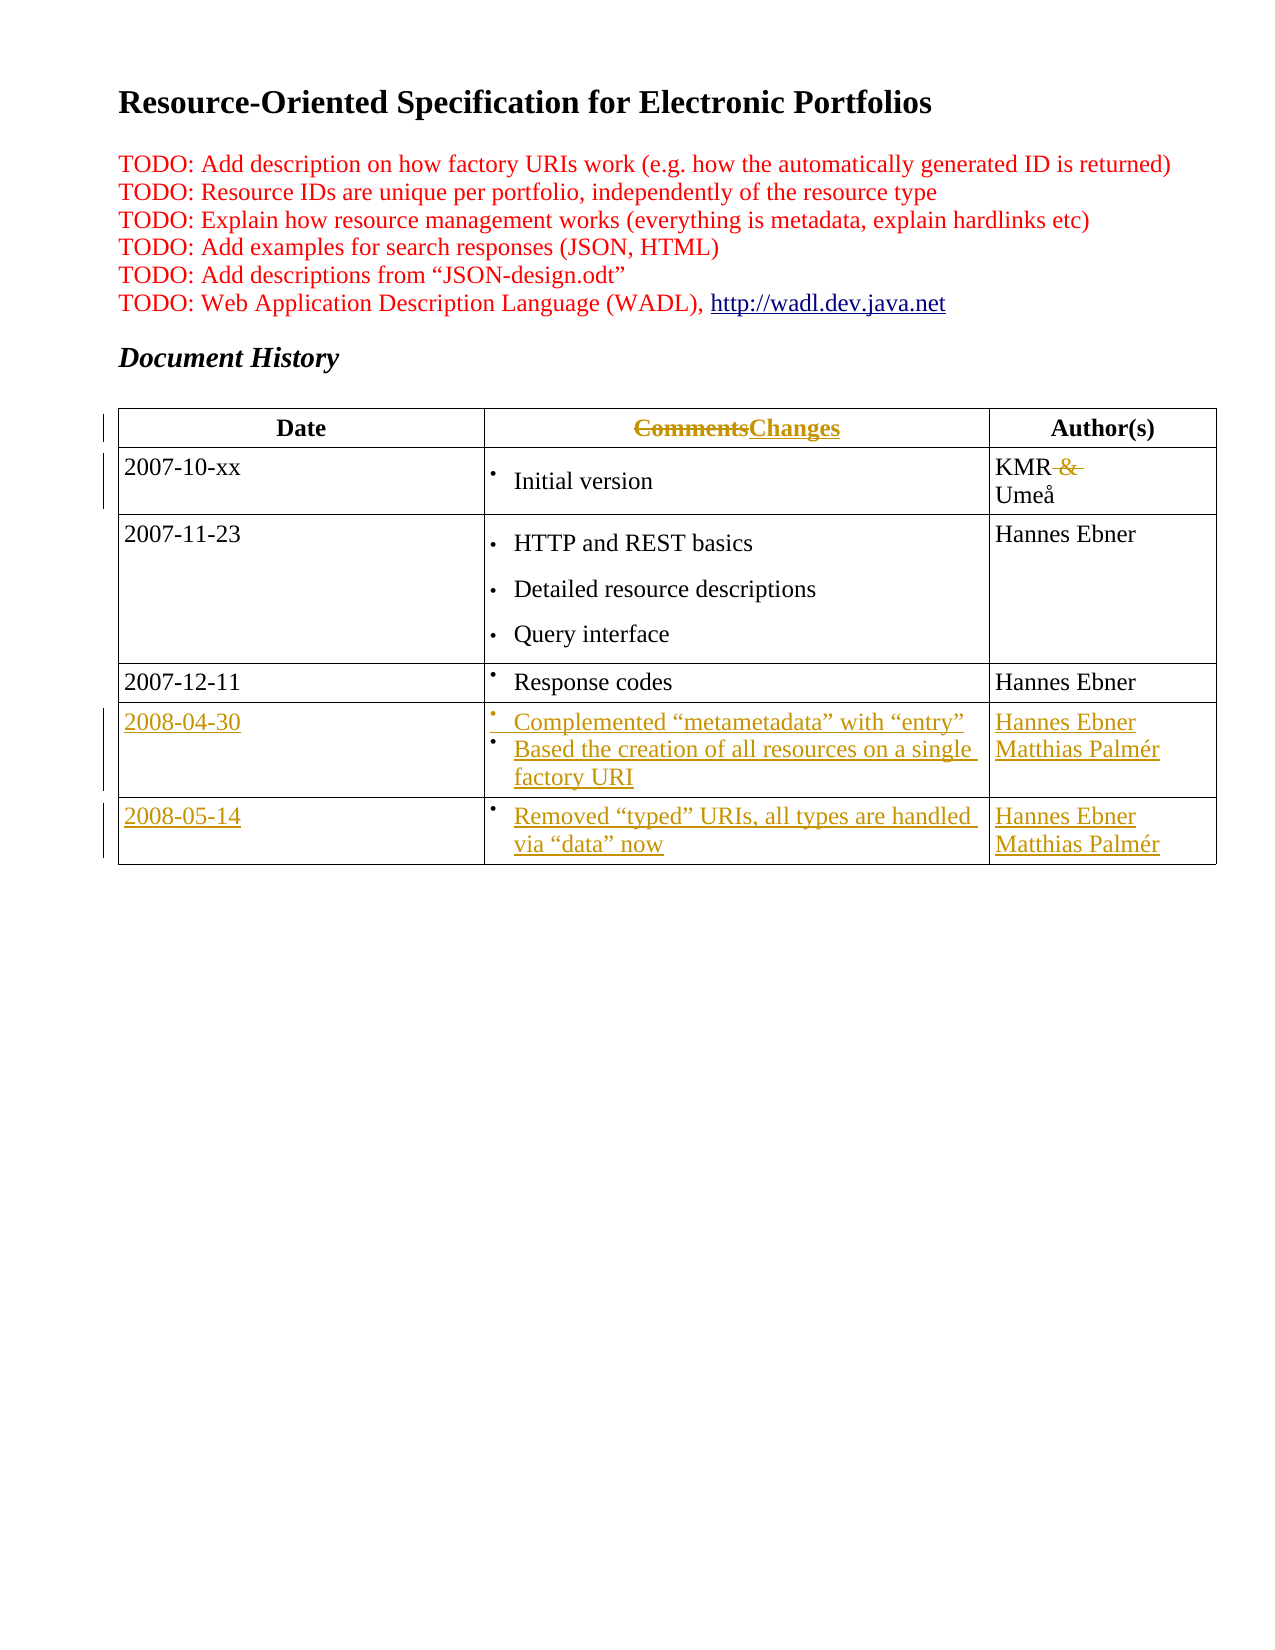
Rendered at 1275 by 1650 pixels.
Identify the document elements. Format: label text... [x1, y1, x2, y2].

text TODO: Add examples for search responses (JSON, HTML) [118, 233, 1216, 261]
table_header Date [119, 409, 484, 447]
table_header Changes [485, 409, 989, 447]
text TODO: Add description on how factory URIs work (e.g. how the automatically generated ID is returned) [118, 150, 1216, 178]
table_cell HTTP and REST basics Detailed resource descriptions Query interface [485, 515, 989, 663]
table_cell Hannes Ebner [990, 515, 1216, 663]
subtitle Document History [118, 342, 1216, 374]
table_cell Response codes [485, 664, 989, 702]
table_cell 2008-05-14 [119, 798, 484, 864]
table_cell 2007-10-xx [119, 448, 484, 514]
table_cell KMR Umeå [990, 448, 1216, 514]
table_header Author(s) [990, 409, 1216, 447]
table_cell Removed “typed” URIs, all types are handled via “data” now [485, 798, 989, 864]
table_cell 2007-12-11 [119, 664, 484, 702]
table_cell Initial version [485, 448, 989, 514]
text TODO: Explain how resource management works (everything is metadata, explain hardlinks etc) [118, 206, 1216, 233]
subtitle Resource-Oriented Specification for Electronic Portfolios [118, 84, 1216, 121]
table_cell Complemented “metametadata” with “entry” Based the creation of all resources on a single factory URI [485, 703, 989, 797]
text TODO: Add descriptions from “JSON-design.odt” [118, 261, 1216, 289]
table_cell 2008-04-30 [119, 703, 484, 797]
table_cell Hannes Ebner Matthias Palmér [990, 798, 1216, 864]
table_cell 2007-11-23 [119, 515, 484, 663]
table_cell Hannes Ebner [990, 664, 1216, 702]
text TODO: Resource IDs are unique per portfolio, independently of the resource type [118, 178, 1216, 206]
text TODO: Web Application Description Language (WADL), http://wadl.dev.java.net [118, 289, 1216, 317]
table_cell Hannes Ebner Matthias Palmér [990, 703, 1216, 797]
